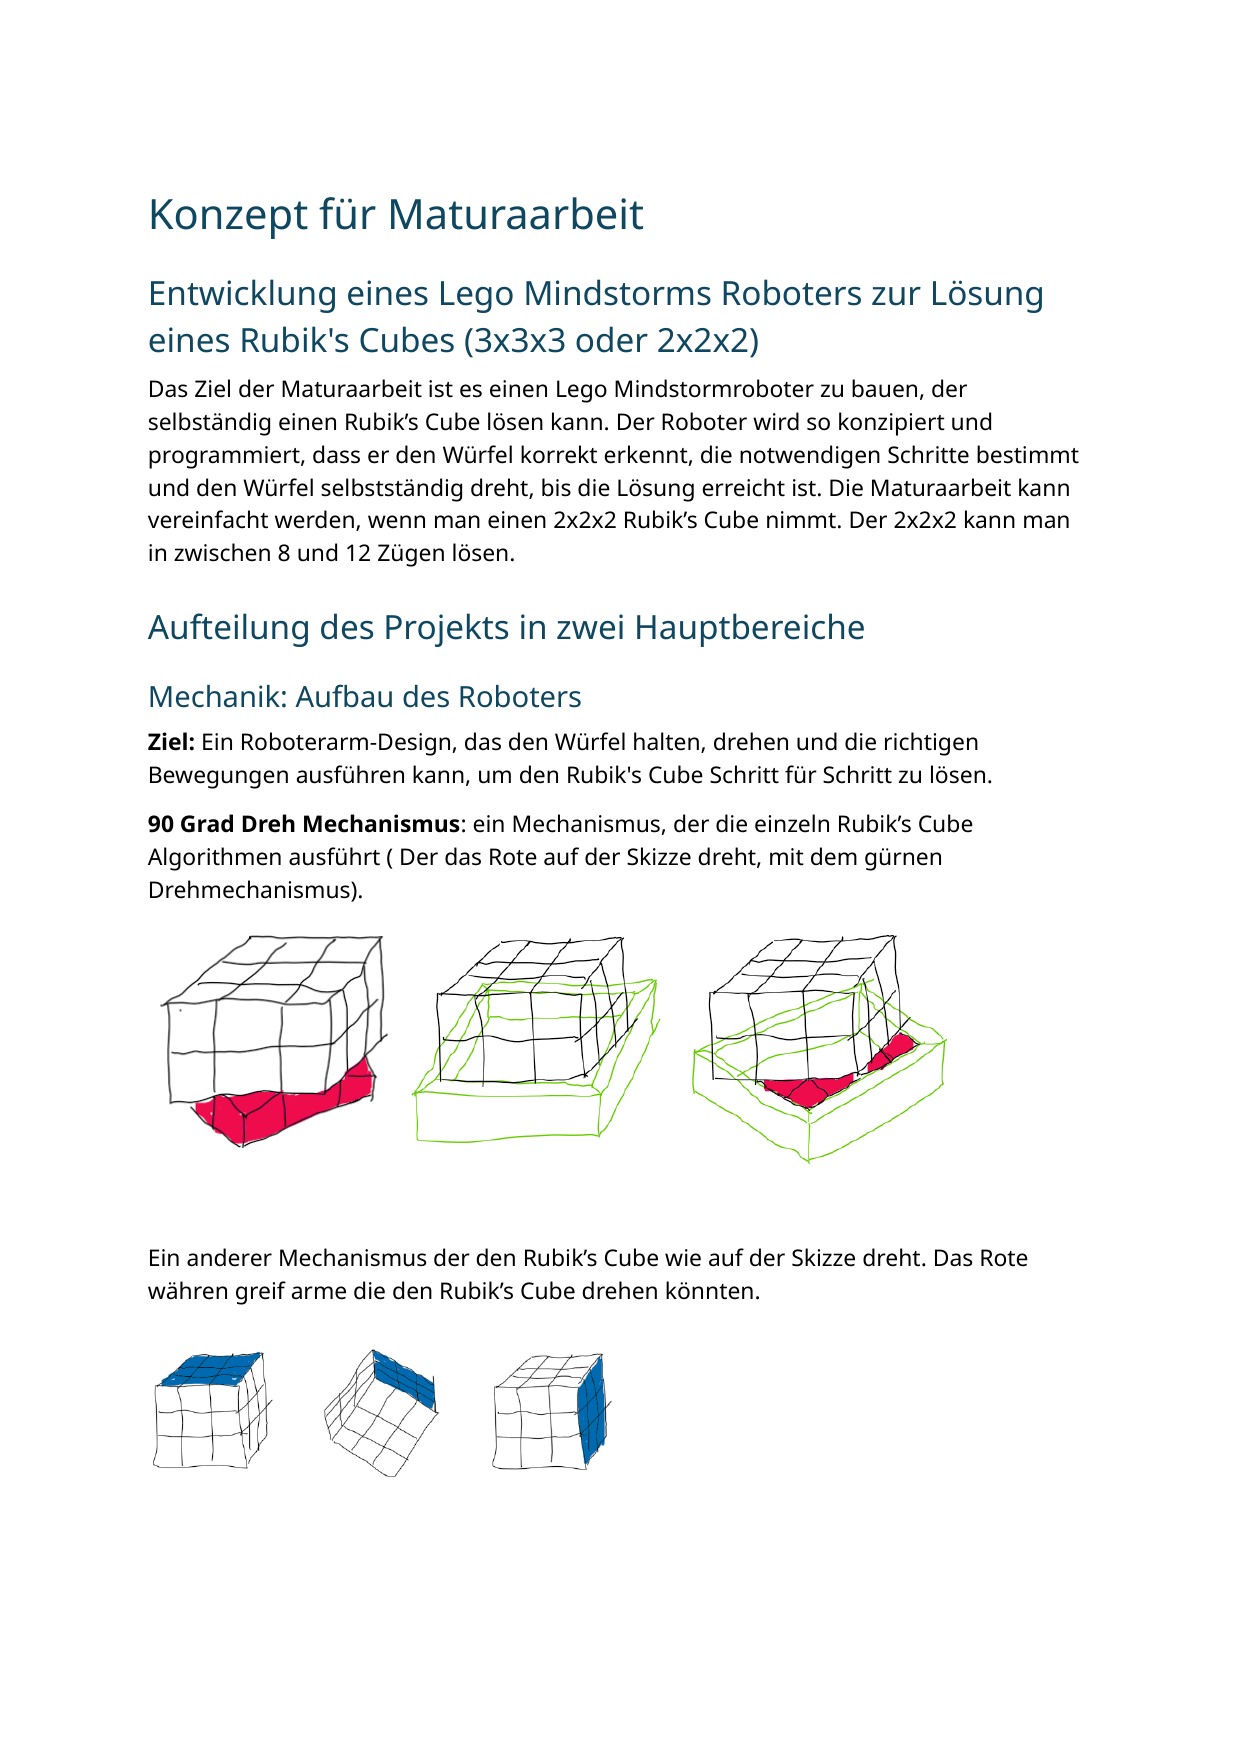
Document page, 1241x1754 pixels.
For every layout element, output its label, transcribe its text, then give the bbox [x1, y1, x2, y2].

subtitle Konzept für Maturaarbeit [148, 185, 1093, 242]
text Ein anderer Mechanismus der den Rubik’s Cube wie auf der Skizze dreht. Das Rote währen greif arme die den Rubik’s Cube drehen könnten. [148, 1242, 1093, 1306]
text 90 Grad Dreh Mechanismus: ein Mechanismus, der die einzeln Rubik’s Cube Algorithmen ausführt ( Der das Rote auf der Skizze dreht, mit dem gürnen Drehmechanismus). [148, 808, 1093, 905]
text Ziel: Ein Roboterarm-Design, das den Würfel halten, drehen und die richtigen Bewegungen ausführen kann, um den Rubik's Cube Schritt für Schritt zu lösen. [148, 726, 1093, 790]
subtitle Aufteilung des Projekts in zwei Hauptbereiche [148, 603, 1093, 649]
subtitle Entwicklung eines Lego Mindstorms Roboters zur Lösung eines Rubik's Cubes (3x3x3 oder 2x2x2) [148, 270, 1093, 363]
subtitle Mechanik: Aufbau des Roboters [148, 676, 1093, 716]
text Das Ziel der Maturaarbeit ist es einen Lego Mindstormroboter zu bauen, der selbständig einen Rubik’s Cube lösen kann. Der Roboter wird so konzipiert und programmiert, dass er den Würfel korrekt erkennt, die notwendigen Schritte bestimmt und den Würfel selbstständig dreht, bis die Lösung erreicht ist. Die Maturaarbeit kann vereinfacht werden, wenn man einen 2x2x2 Rubik’s Cube nimmt. Der 2x2x2 kann man in zwischen 8 und 12 Zügen lösen. [148, 373, 1093, 568]
